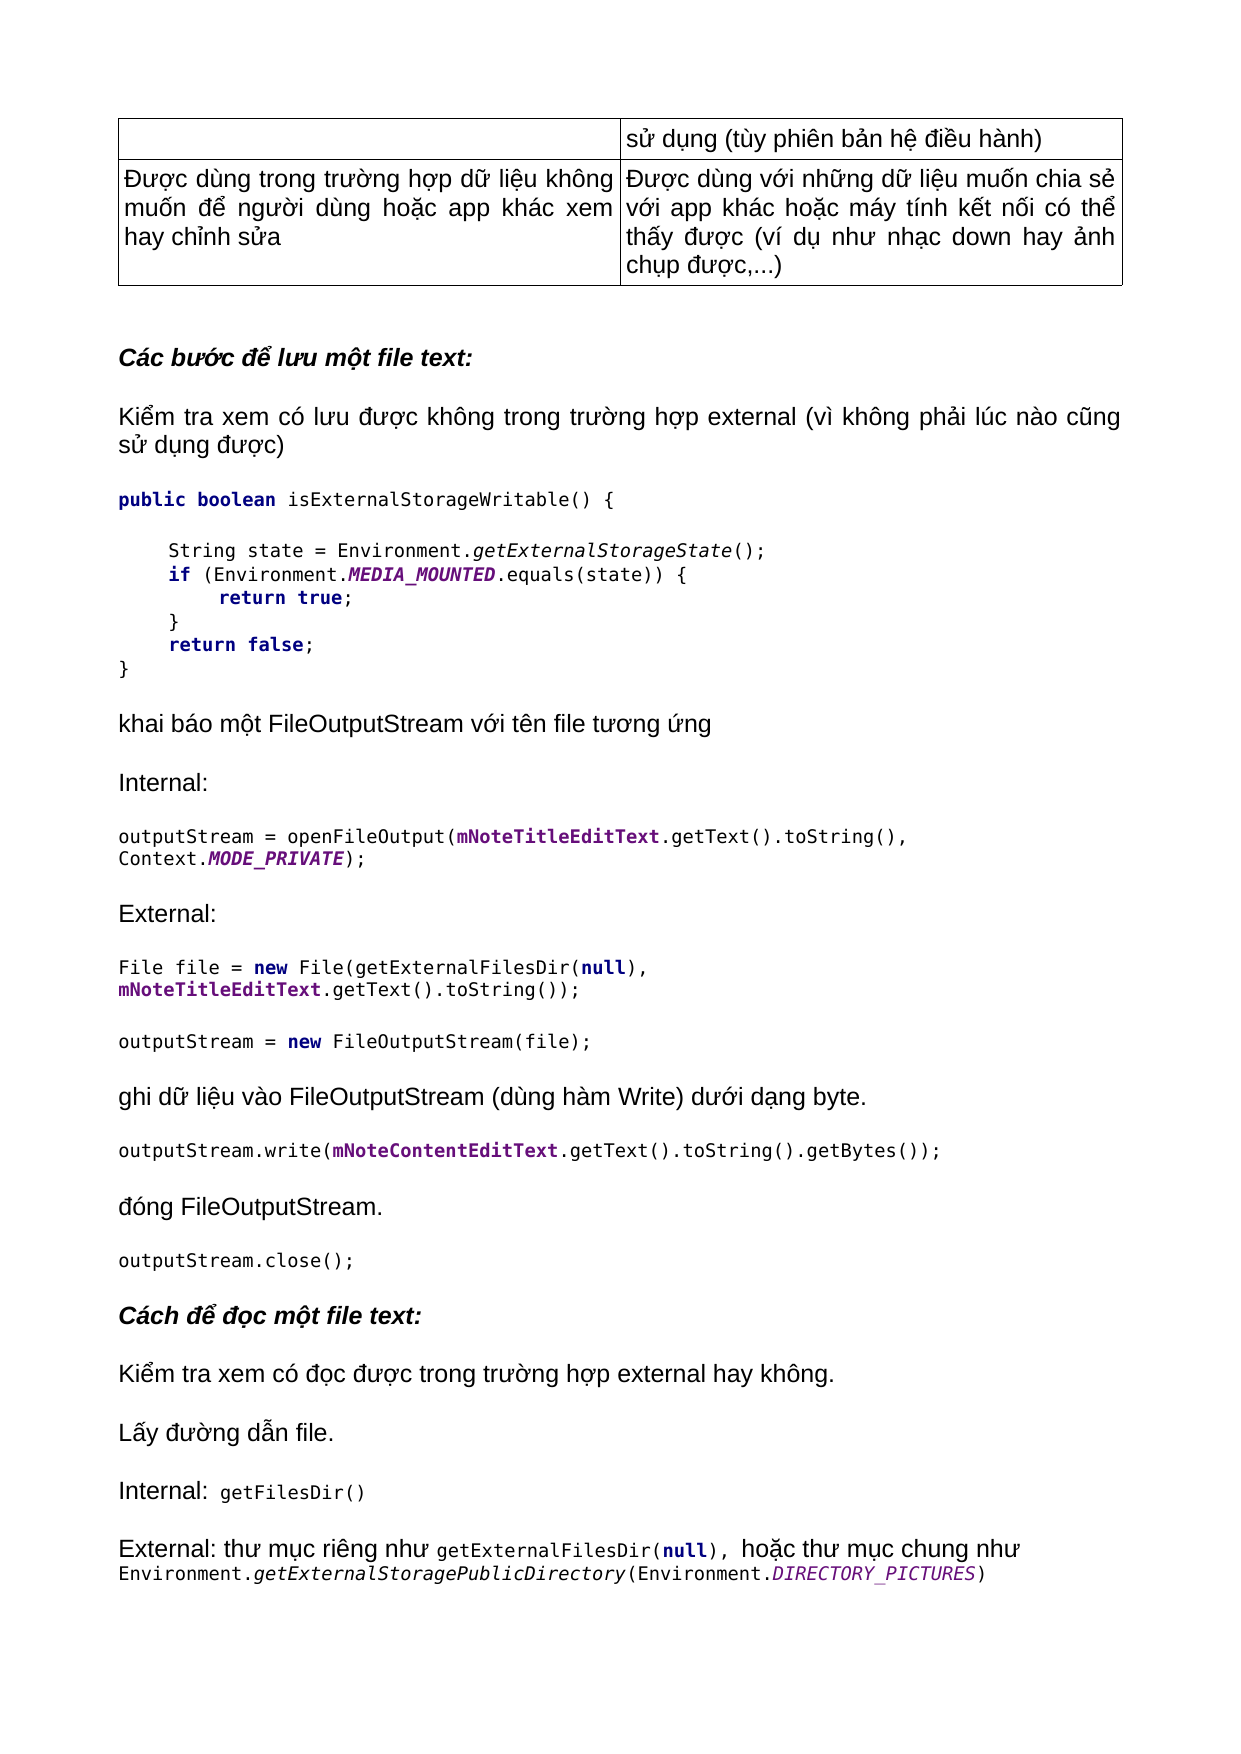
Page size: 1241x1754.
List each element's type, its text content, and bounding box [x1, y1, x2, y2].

text Kiểm tra xem có đọc được trong trường hợp external hay không. [118, 1359, 1122, 1388]
text External: [118, 899, 1122, 928]
text } [118, 611, 1122, 634]
text External: thư mục riêng như getExternalFilesDir(null), hoặc thư mục chung như Environment.getExternalStoragePublicDirectory(Environment.DIRECTORY_PICTURES) [118, 1534, 1122, 1585]
text Internal: [118, 768, 1122, 796]
text Cách để đọc một file text: [118, 1301, 1122, 1330]
text Internal: getFilesDir() [118, 1476, 1122, 1504]
text đóng FileOutputStream. [118, 1192, 1122, 1220]
text outputStream = openFileOutput(mNoteTitleEditText.getText().toString(), Context.MODE_PRIVATE); [118, 826, 1122, 870]
text } [118, 658, 1122, 680]
text String state = Environment.getExternalStorageState(); [118, 540, 1122, 563]
text outputStream = new FileOutputStream(file); [118, 1031, 1122, 1052]
text khai báo một FileOutputStream với tên file tương ứng [118, 709, 1122, 738]
text return false; [118, 634, 1122, 658]
text return true; [118, 587, 1122, 611]
text public boolean isExternalStorageWritable() { [118, 488, 1122, 510]
text Lấy đường dẫn file. [118, 1418, 1122, 1446]
text ghi dữ liệu vào FileOutputStream (dùng hàm Write) dưới dạng byte. [118, 1082, 1122, 1111]
table_cell [119, 119, 620, 158]
table_cell Được dùng trong trường hợp dữ liệu không muốn để người dùng hoặc app khác xem hay chỉnh sửa [119, 160, 620, 285]
table_cell Được dùng với những dữ liệu muốn chia sẻ với app khác hoặc máy tính kết nối có thể thấy được (ví dụ như nhạc down hay ảnh chụp được,...) [621, 160, 1122, 285]
text Các bước để lưu một file text: [118, 343, 1122, 372]
text outputStream.write(mNoteContentEditText.getText().toString().getBytes()); [118, 1140, 1122, 1162]
table_cell sử dụng (tùy phiên bản hệ điều hành) [621, 119, 1122, 158]
text outputStream.close(); [118, 1250, 1122, 1272]
text if (Environment.MEDIA_MOUNTED.equals(state)) { [118, 563, 1122, 587]
text File file = new File(getExternalFilesDir(null), mNoteTitleEditText.getText().toString()); [118, 957, 1122, 1001]
text Kiểm tra xem có lưu được không trong trường hợp external (vì không phải lúc nào cũng sử dụng được) [118, 402, 1122, 459]
